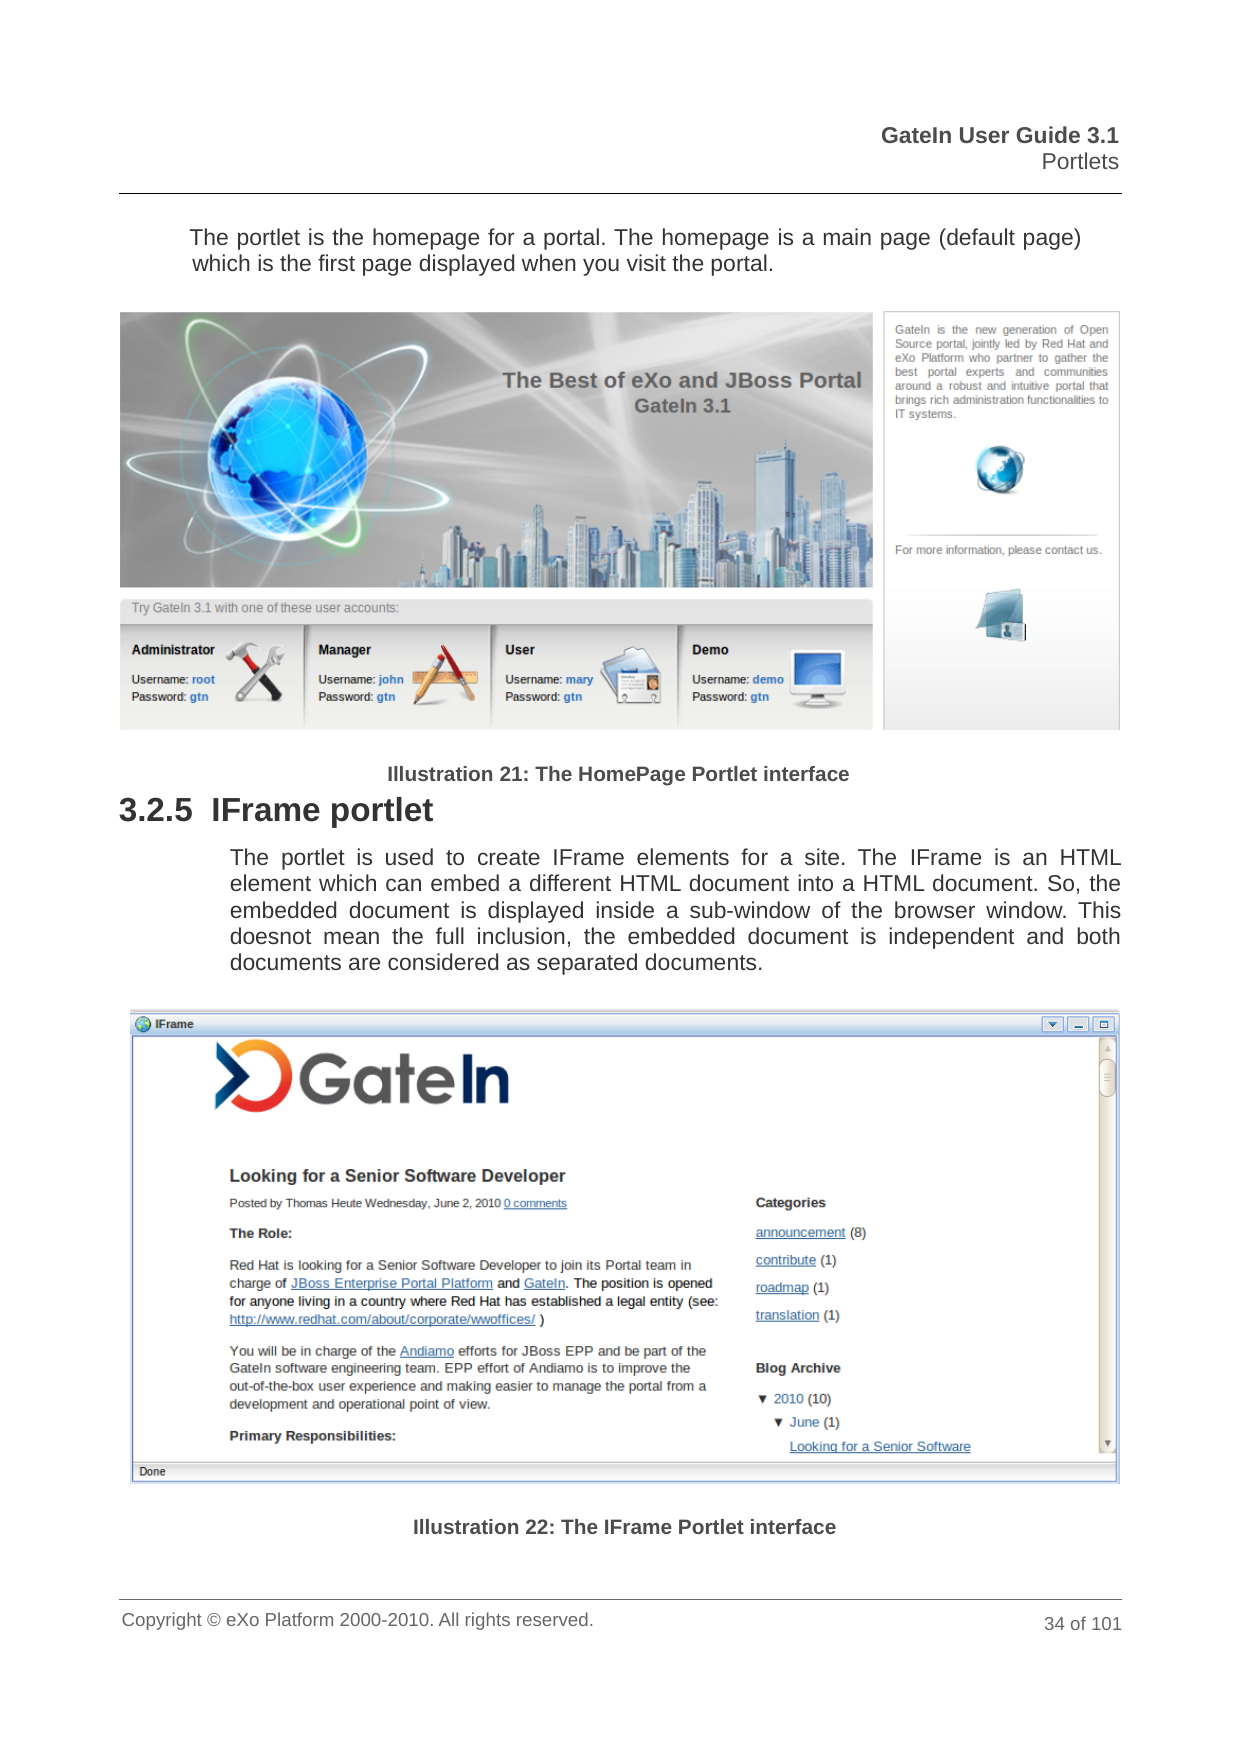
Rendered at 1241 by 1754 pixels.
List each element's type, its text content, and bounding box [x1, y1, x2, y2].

picture [130, 1009, 1120, 1484]
list The portlet is the homepage for a portal. The homepage is a main page (default page) which is the first page displayed when you visit the portal. [136, 223, 1122, 276]
list Illustration 21: The HomePage Portlet interface [126, 730, 1111, 785]
list [126, 785, 1111, 790]
list The portlet is used to create IFrame elements for a site. The IFrame is an HTML element which can embed a different HTML document into a HTML document. So, the embedded document is displayed inside a sub-window of the browser window. This doesnot mean the full inclusion, the embedded document is independent and both documents are considered as separated documents. [192, 844, 1122, 976]
subtitle IFrame portlet [118, 291, 1122, 829]
list Illustration 22: The IFrame Portlet interface [130, 1484, 1119, 1539]
picture [119, 309, 1121, 730]
